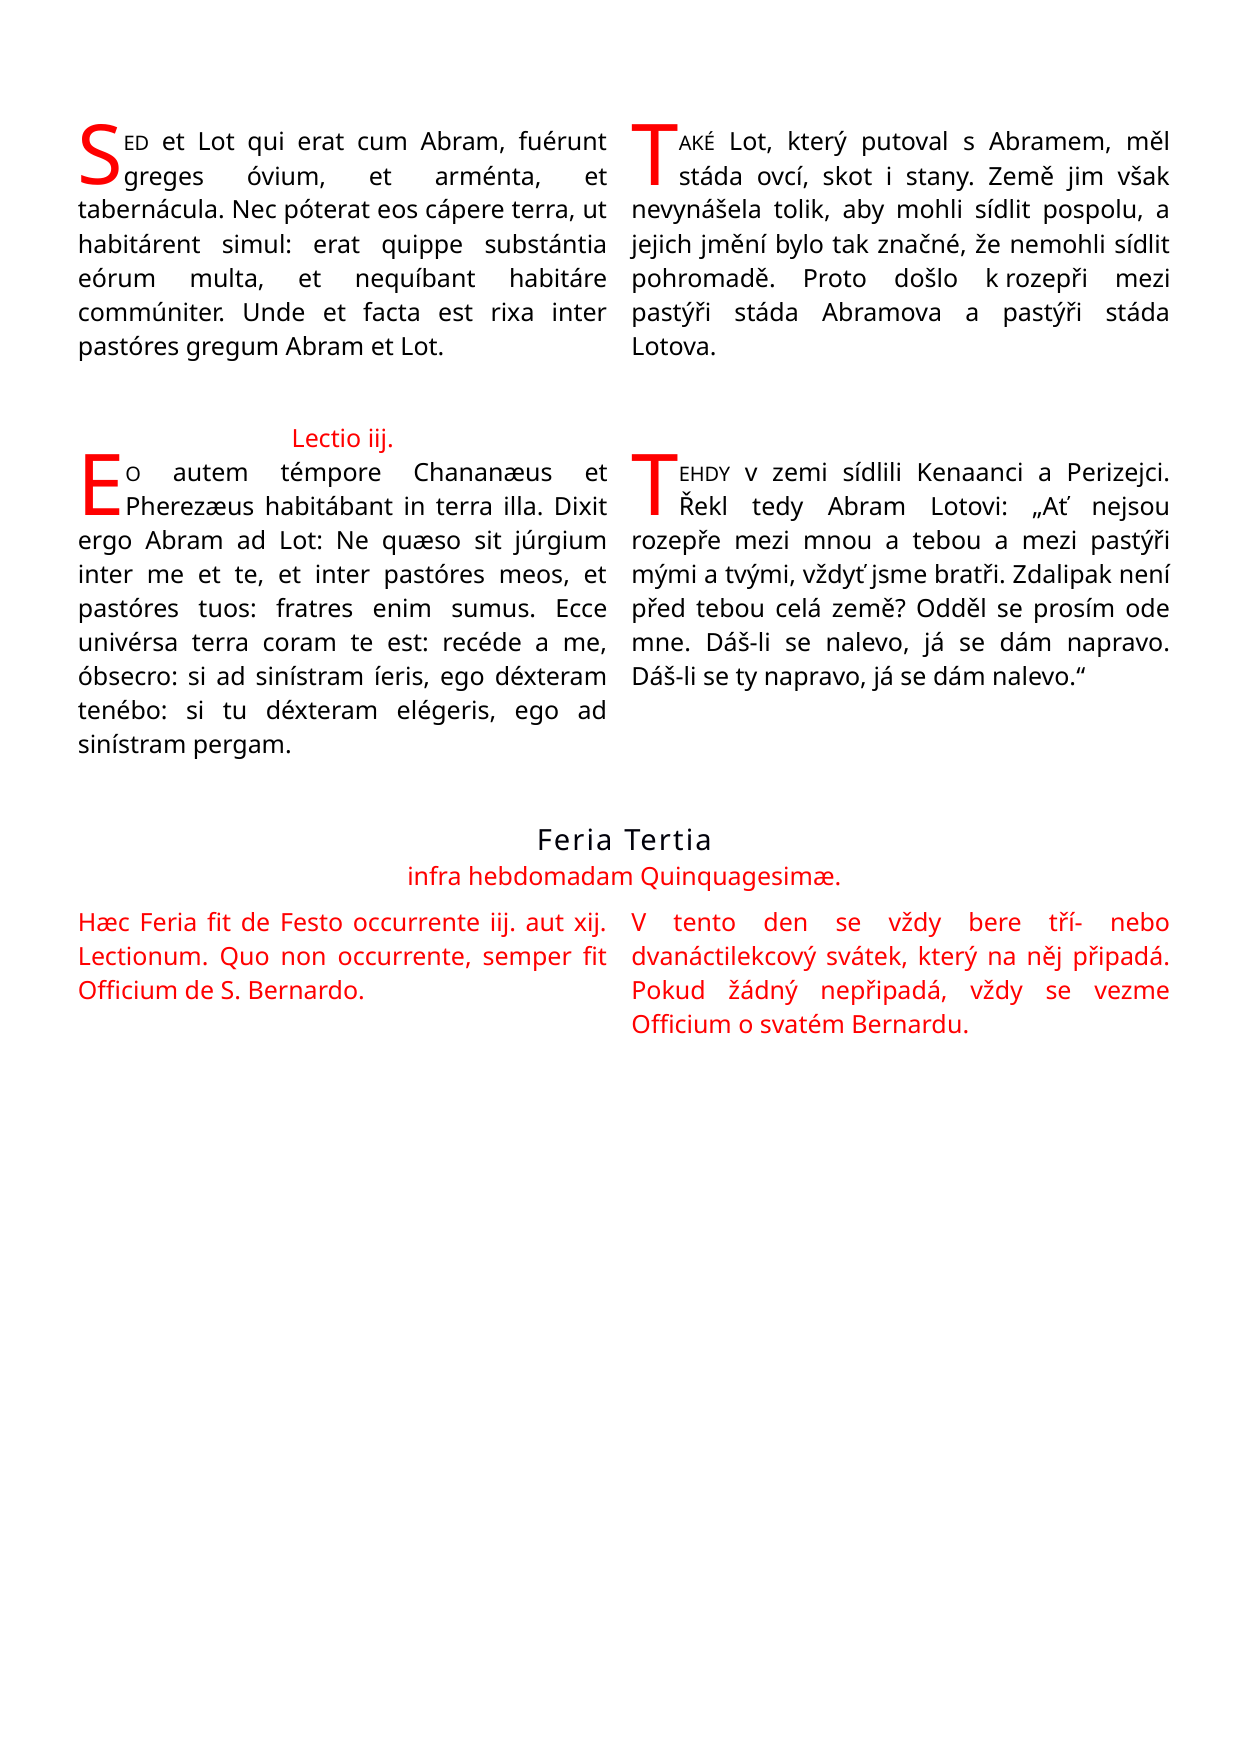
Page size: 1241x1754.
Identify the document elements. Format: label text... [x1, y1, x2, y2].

table_cell Lectio iij. Eo autem témpore Chananæus et Pherezæus habitábant in terra illa. Dixit ergo Abram ad Lot: Ne quæso sit júrgium inter me et te, et inter pastóres meos, et pastóres tuos: fratres enim sumus. Ecce univérsa terra coram te est: recéde a me, óbsecro: si ad sinístram íeris, ego déxteram tenébo: si tu déxteram elégeris, ego ad sinístram pergam. [66, 414, 619, 813]
table_cell Tehdy v zemi sídlili Kenaanci a Perizejci. Řekl tedy Abram Lotovi: „Ať nejsou rozepře mezi mnou a tebou a mezi pastýři mými a tvými, vždyť jsme bratři. Zdalipak není před tebou celá země? Odděl se prosím ode mne. Dáš-li se nalevo, já se dám napravo. Dáš-li se ty napravo, já se dám nalevo.“ [619, 414, 1182, 813]
table_cell Sed et Lot qui erat cum Abram, fuérunt greges óvium, et arménta, et tabernácula. Nec póterat eos cápere terra, ut habitárent simul: erat quippe substántia eórum multa, et nequíbant habitáre commúniter. Unde et facta est rixa inter pastóres gregum Abram et Lot. [66, 118, 619, 414]
table_cell Hæc Feria fit de Festo occurrente iij. aut xij. Lectionum. Quo non occurrente, semper fit Officium de S. Bernardo. [66, 899, 619, 1047]
table_cell Feria Tertia infra hebdomadam Quinquagesimæ. [66, 813, 1182, 898]
table_cell V tento den se vždy bere tří- nebo dvanáctilekcový svátek, který na něj připadá. Pokud žádný nepřipadá, vždy se vezme Officium o svatém Bernardu. [619, 899, 1182, 1047]
table_cell Také Lot, který putoval s Abramem, měl stáda ovcí, skot i stany. Země jim však nevynášela tolik, aby mohli sídlit pospolu, a jejich jmění bylo tak značné, že nemohli sídlit pohromadě. Proto došlo k rozepři mezi pastýři stáda Abramova a pastýři stáda Lotova. [619, 118, 1182, 414]
